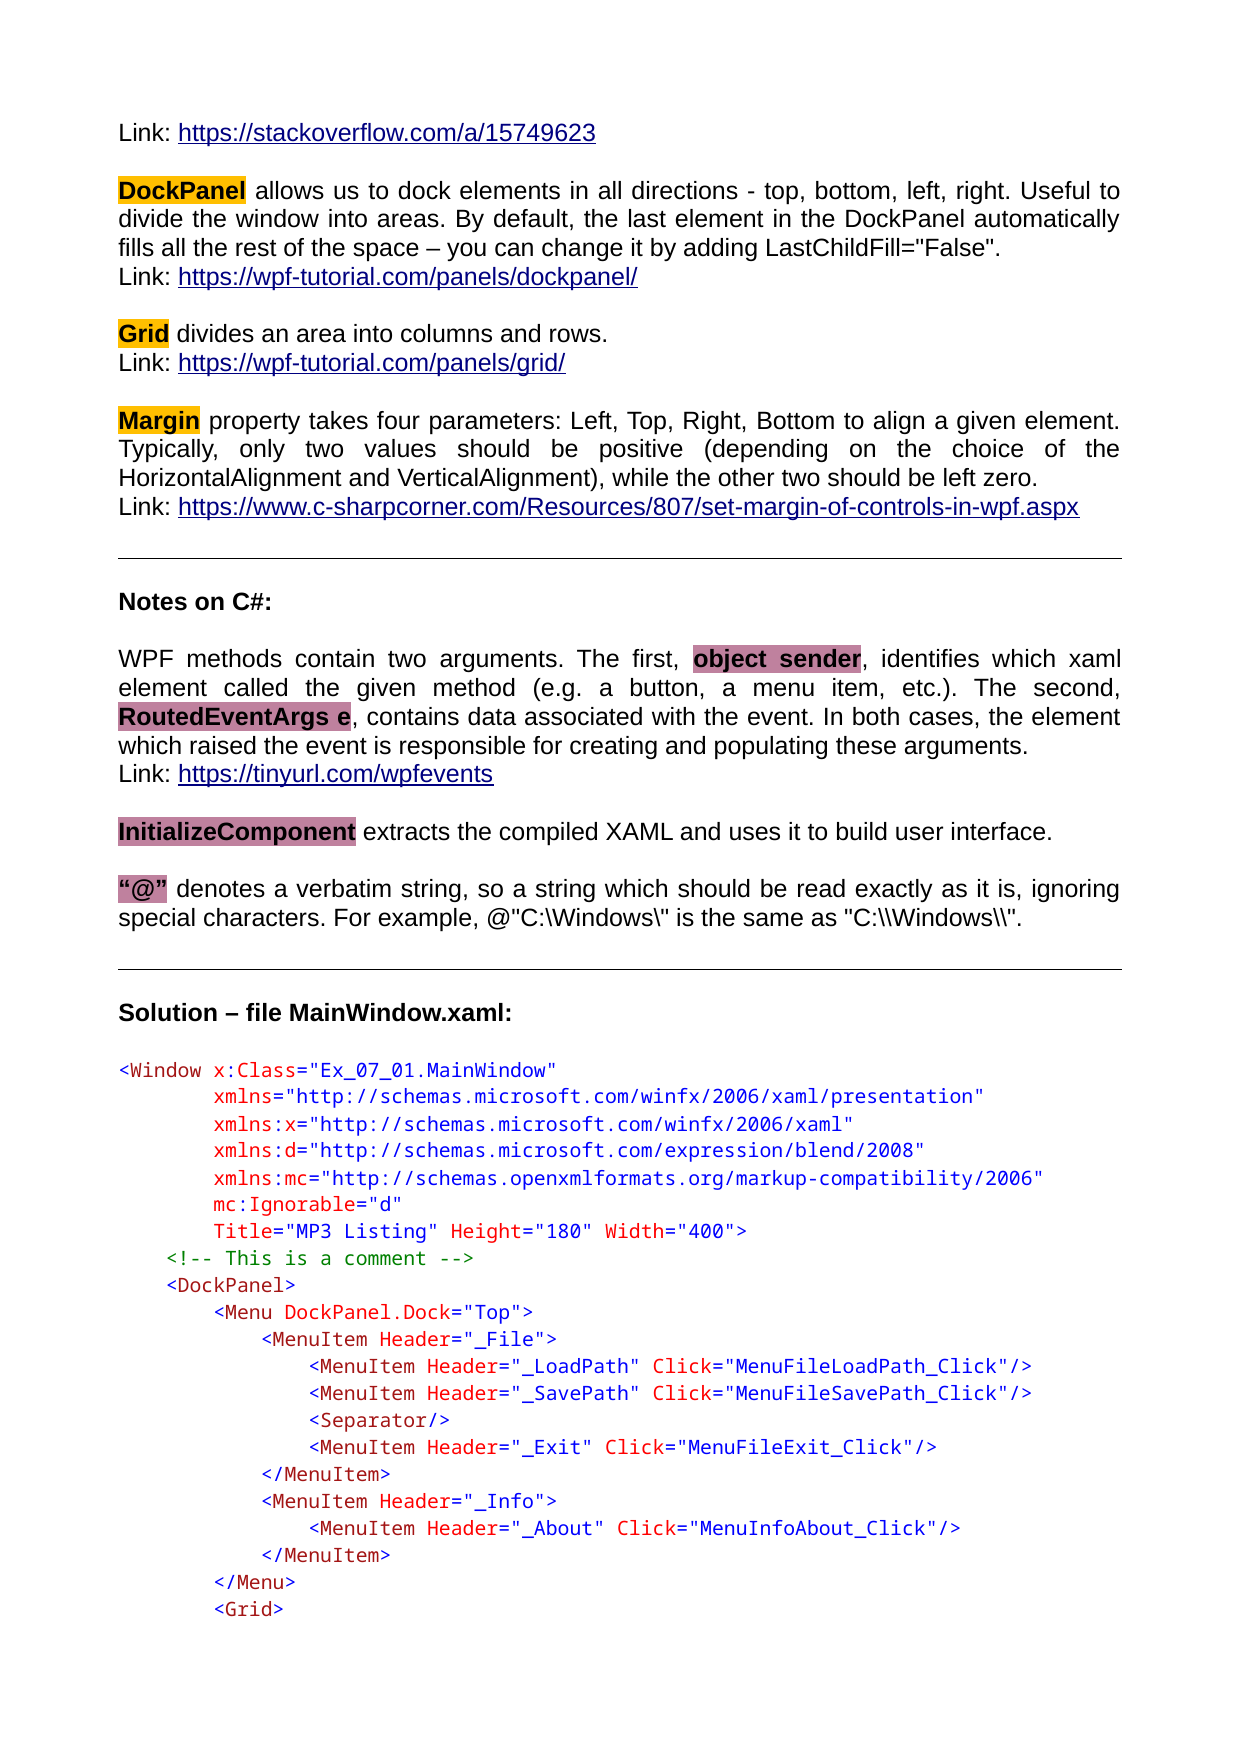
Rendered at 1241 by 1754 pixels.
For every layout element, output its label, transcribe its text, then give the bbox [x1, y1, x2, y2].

text <MenuItem Header="_SavePath" Click="MenuFileSavePath_Click"/> [118, 1379, 1122, 1407]
text Link: https://tinyurl.com/wpfevents [118, 759, 1122, 788]
text xmlns:mc="http://schemas.openxmlformats.org/markup-compatibility/2006" [118, 1164, 1122, 1191]
text mc:Ignorable="d" [118, 1191, 1122, 1218]
text xmlns:d="http://schemas.microsoft.com/expression/blend/2008" [118, 1137, 1122, 1164]
text Margin property takes four parameters: Left, Top, Right, Bottom to align a given element. Typically, only two values should be positive (depending on the choice of the HorizontalAlignment and VerticalAlignment), while the other two should be left zero. [118, 406, 1122, 492]
text Grid divides an area into columns and rows. [118, 319, 1122, 348]
text WPF methods contain two arguments. The first, object sender, identifies which xaml element called the given method (e.g. a button, a menu item, etc.). The second, RoutedEventArgs e, contains data associated with the event. In both cases, the element which raised the event is responsible for creating and populating these arguments. [118, 644, 1122, 759]
text Notes on C#: [118, 587, 1122, 616]
text <MenuItem Header="_File"> [118, 1326, 1122, 1353]
text xmlns="http://schemas.microsoft.com/winfx/2006/xaml/presentation" [118, 1083, 1122, 1110]
text </MenuItem> [118, 1461, 1122, 1487]
text <Window x:Class="Ex_07_01.MainWindow" [118, 1056, 1122, 1083]
text DockPanel allows us to dock elements in all directions - top, bottom, left, right. Useful to divide the window into areas. By default, the last element in the DockPanel automatically fills all the rest of the space – you can change it by adding LastChildFill="False". [118, 176, 1122, 262]
text <Grid> [118, 1595, 1122, 1622]
text Solution – file MainWindow.xaml: [118, 998, 1122, 1027]
text </Menu> [118, 1568, 1122, 1595]
text <MenuItem Header="_About" Click="MenuInfoAbout_Click"/> [118, 1514, 1122, 1541]
text <DockPanel> [118, 1272, 1122, 1299]
text <!-- This is a comment --> [118, 1245, 1122, 1272]
text InitializeComponent extracts the compiled XAML and uses it to build user interface. [118, 817, 1122, 846]
text <Separator/> [118, 1407, 1122, 1433]
text <MenuItem Header="_Info"> [118, 1487, 1122, 1514]
text <MenuItem Header="_Exit" Click="MenuFileExit_Click"/> [118, 1433, 1122, 1461]
text “@” denotes a verbatim string, so a string which should be read exactly as it is, ignoring special characters. For example, @"C:\Windows\" is the same as "C:\\Windows\\". [118, 874, 1122, 932]
text Link: https://wpf-tutorial.com/panels/grid/ [118, 348, 1122, 377]
text Link: https://stackoverflow.com/a/15749623 [118, 118, 1122, 147]
text <Menu DockPanel.Dock="Top"> [118, 1299, 1122, 1326]
text Title="MP3 Listing" Height="180" Width="400"> [118, 1218, 1122, 1245]
text xmlns:x="http://schemas.microsoft.com/winfx/2006/xaml" [118, 1110, 1122, 1137]
text <MenuItem Header="_LoadPath" Click="MenuFileLoadPath_Click"/> [118, 1353, 1122, 1379]
text Link: https://www.c-sharpcorner.com/Resources/807/set-margin-of-controls-in-wpf.aspx [118, 492, 1122, 521]
text </MenuItem> [118, 1541, 1122, 1568]
text Link: https://wpf-tutorial.com/panels/dockpanel/ [118, 262, 1122, 291]
